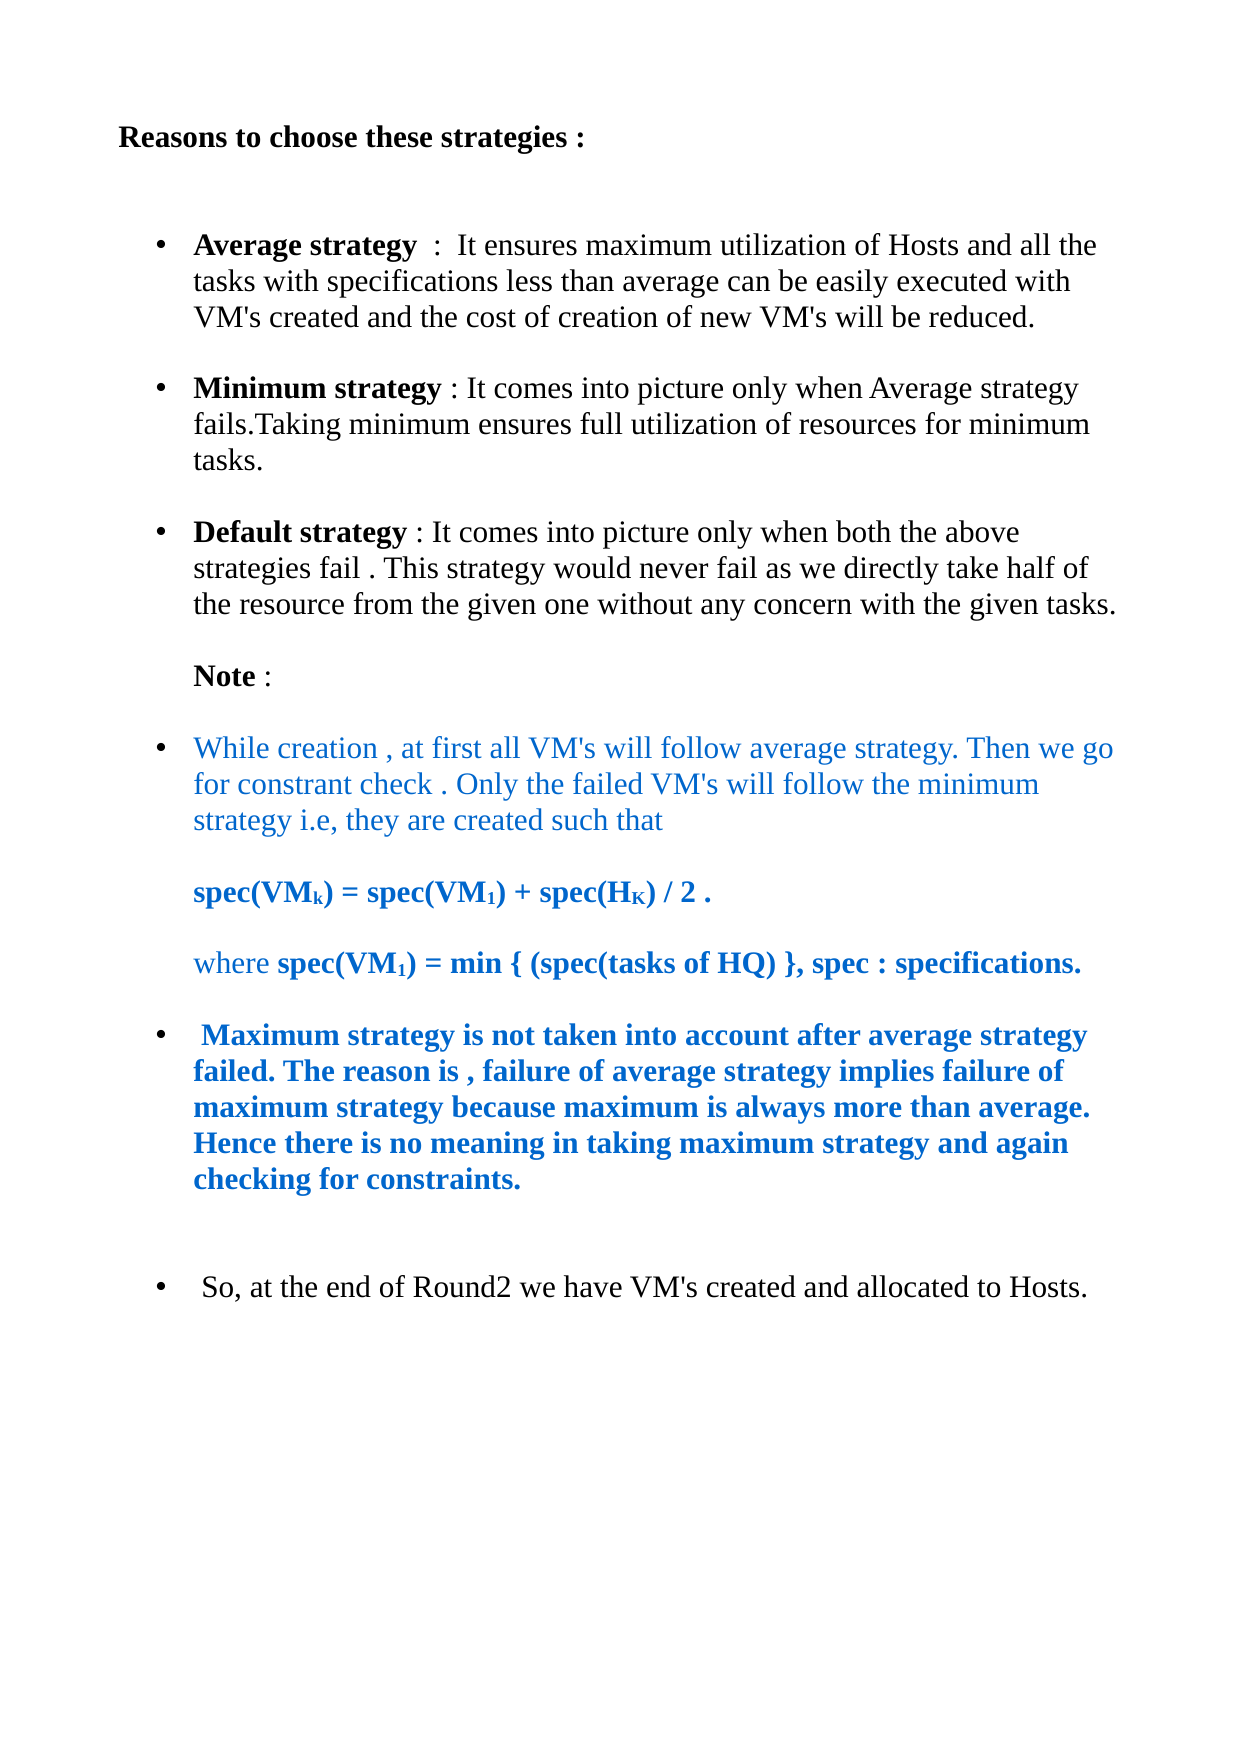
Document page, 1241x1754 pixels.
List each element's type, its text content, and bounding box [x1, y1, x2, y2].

list Average strategy : It ensures maximum utilization of Hosts and all the tasks with specifications less than average can be easily executed with VM's created and the cost of creation of new VM's will be reduced. [156, 226, 1122, 370]
list spec(VMk) = spec(VM1) + spec(HK) / 2 . where spec(VM1) = min { (spec(tasks of HQ) }, spec : specifications. [156, 873, 1122, 1017]
list So, at the end of Round2 we have VM's created and allocated to Hosts. [156, 1268, 1122, 1304]
text Reasons to choose these strategies : [118, 118, 1122, 154]
list Default strategy : It comes into picture only when both the above strategies fail . This strategy would never fail as we directly take half of the resource from the given one without any concern with the given tasks. Note : [156, 513, 1122, 729]
list While creation , at first all VM's will follow average strategy. Then we go for constrant check . Only the failed VM's will follow the minimum strategy i.e, they are created such that [156, 729, 1122, 873]
list Minimum strategy : It comes into picture only when Average strategy fails.Taking minimum ensures full utilization of resources for minimum tasks. [156, 370, 1122, 513]
list Maximum strategy is not taken into account after average strategy failed. The reason is , failure of average strategy implies failure of maximum strategy because maximum is always more than average. Hence there is no meaning in taking maximum strategy and again checking for constraints. [156, 1017, 1122, 1232]
